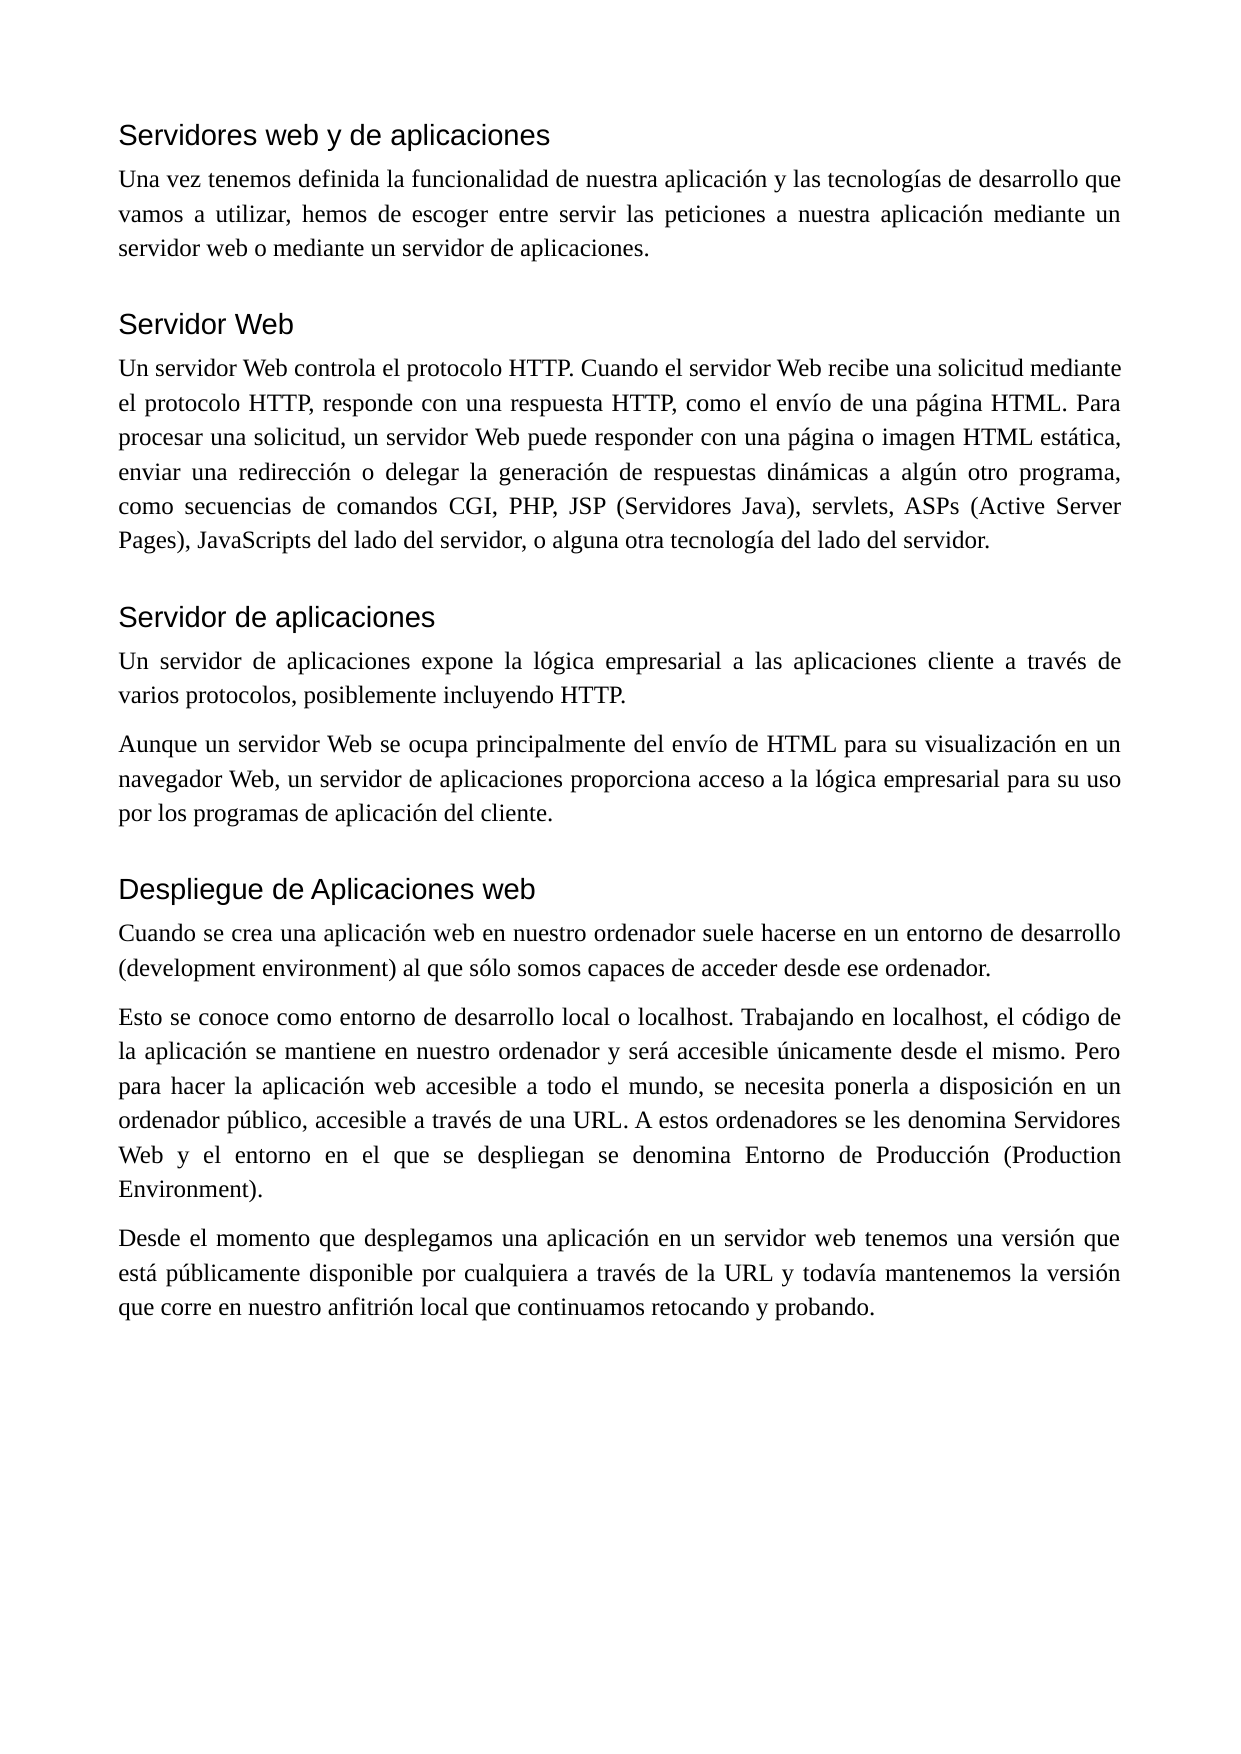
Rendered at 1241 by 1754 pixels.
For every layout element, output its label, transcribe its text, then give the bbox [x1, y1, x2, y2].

subtitle Servidor de aplicaciones [118, 600, 1122, 633]
text Desde el momento que desplegamos una aplicación en un servidor web tenemos una versión que está públicamente disponible por cualquiera a través de la URL y todavía mantenemos la versión que corre en nuestro anfitrión local que continuamos retocando y probando. [118, 1223, 1122, 1321]
text Aunque un servidor Web se ocupa principalmente del envío de HTML para su visualización en un navegador Web, un servidor de aplicaciones proporciona acceso a la lógica empresarial para su uso por los programas de aplicación del cliente. [118, 729, 1122, 827]
subtitle Despliegue de Aplicaciones web [118, 872, 1122, 906]
subtitle Servidores web y de aplicaciones [118, 118, 1122, 152]
text Una vez tenemos definida la funcionalidad de nuestra aplicación y las tecnologías de desarrollo que vamos a utilizar, hemos de escoger entre servir las peticiones a nuestra aplicación mediante un servidor web o mediante un servidor de aplicaciones. [118, 164, 1122, 262]
text Un servidor de aplicaciones expone la lógica empresarial a las aplicaciones cliente a través de varios protocolos, posiblemente incluyendo HTTP. [118, 646, 1122, 709]
text Cuando se crea una aplicación web en nuestro ordenador suele hacerse en un entorno de desarrollo (development environment) al que sólo somos capaces de acceder desde ese ordenador. [118, 918, 1122, 982]
subtitle Servidor Web [118, 307, 1122, 341]
text Un servidor Web controla el protocolo HTTP. Cuando el servidor Web recibe una solicitud mediante el protocolo HTTP, responde con una respuesta HTTP, como el envío de una página HTML. Para procesar una solicitud, un servidor Web puede responder con una página o imagen HTML estática, enviar una redirección o delegar la generación de respuestas dinámicas a algún otro programa, como secuencias de comandos CGI, PHP, JSP (Servidores Java), servlets, ASPs (Active Server Pages), JavaScripts del lado del servidor, o alguna otra tecnología del lado del servidor. [118, 353, 1122, 554]
text Esto se conoce como entorno de desarrollo local o localhost. Trabajando en localhost, el código de la aplicación se mantiene en nuestro ordenador y será accesible únicamente desde el mismo. Pero para hacer la aplicación web accesible a todo el mundo, se necesita ponerla a disposición en un ordenador público, accesible a través de una URL. A estos ordenadores se les denomina Servidores Web y el entorno en el que se despliegan se denomina Entorno de Producción (Production Environment). [118, 1002, 1122, 1203]
